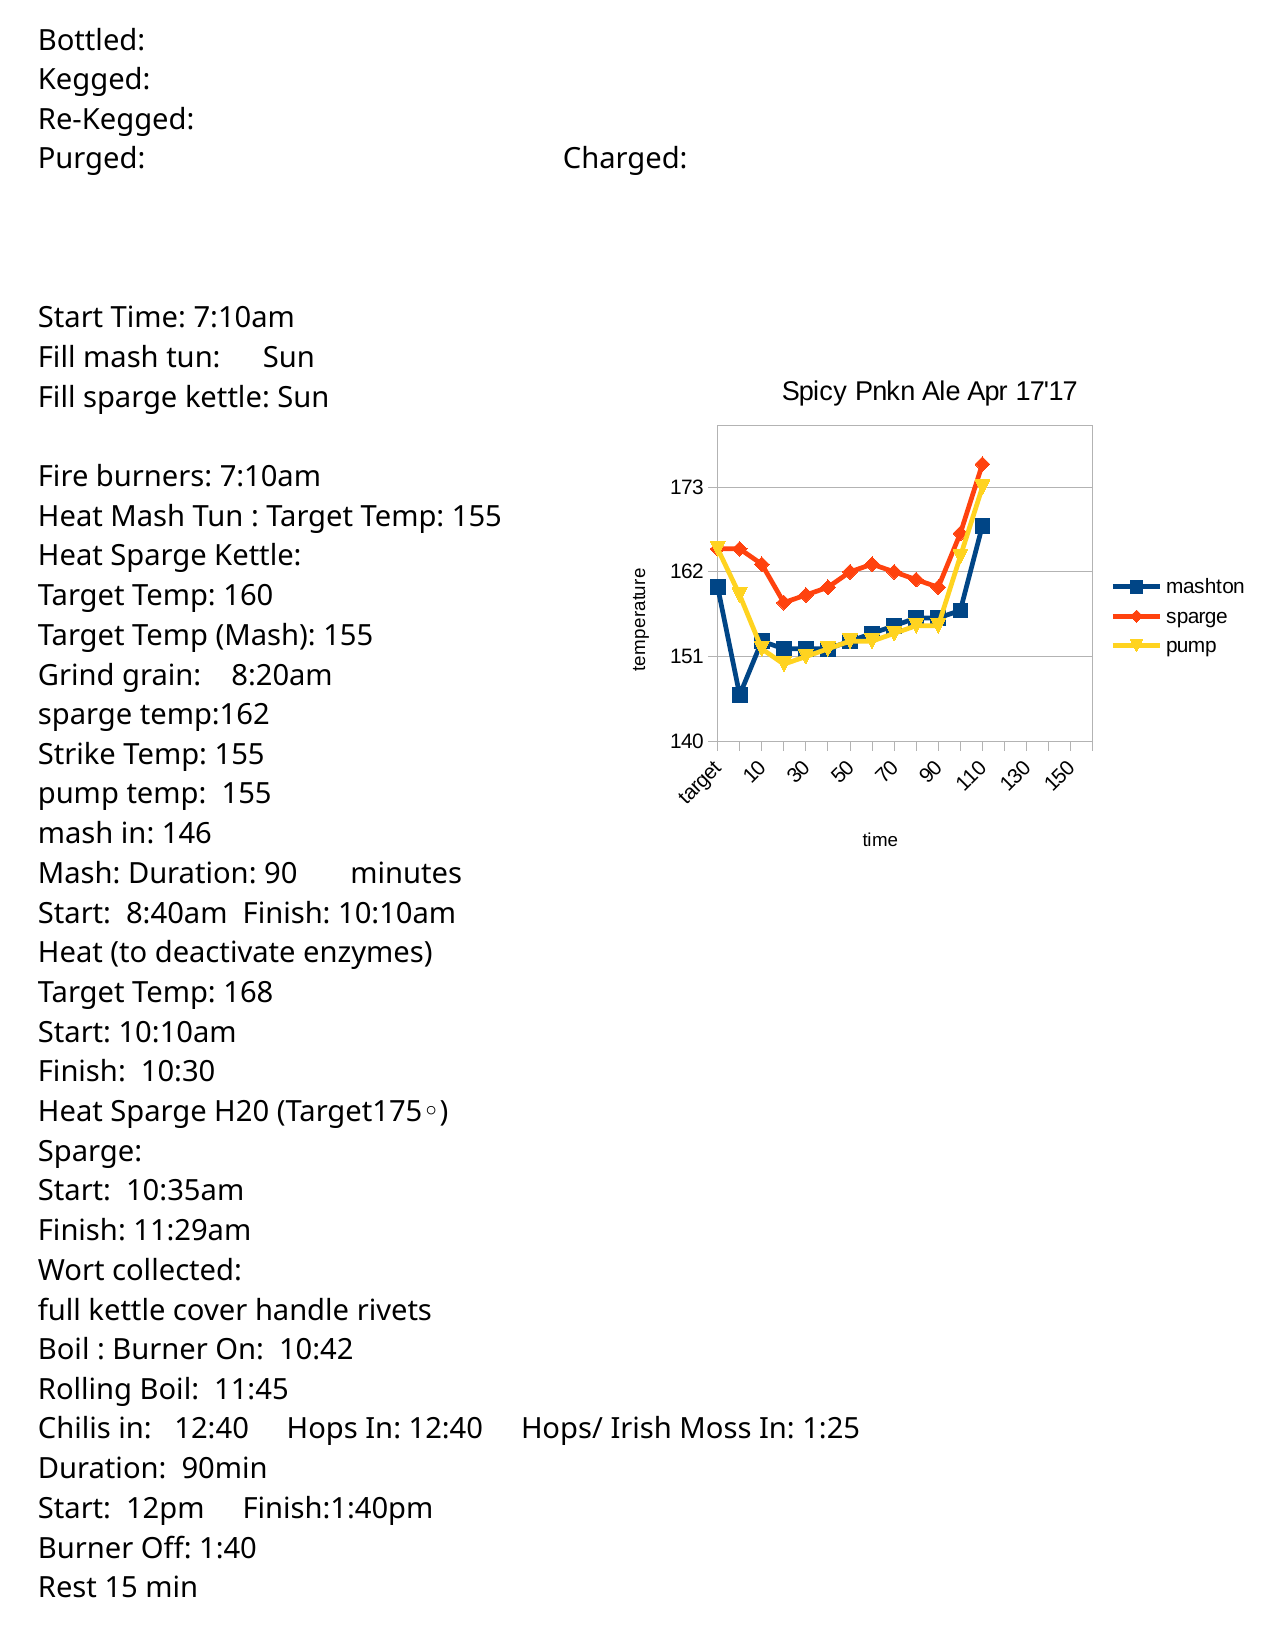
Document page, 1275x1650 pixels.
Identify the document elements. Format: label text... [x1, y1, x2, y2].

text Start Time: 7:10am [38, 297, 1237, 336]
text Bottled: [38, 19, 1237, 58]
text Fill mash tun: Sun [38, 336, 1237, 376]
text Fire burners: 7:10am [38, 455, 717, 495]
text Duration: 90min [38, 1447, 1237, 1487]
text Target Temp (Mash): 155 [1093, 614, 1237, 654]
text Start: 10:10am [38, 1011, 1237, 1051]
text Rolling Boil: 11:45 [38, 1368, 1237, 1408]
text Re-Kegged: [38, 98, 1237, 138]
text [718, 495, 969, 535]
text Start: 10:35am [38, 1170, 1237, 1209]
text [959, 535, 977, 571]
text Target Temp (Mash): 155 [751, 614, 908, 646]
text [718, 693, 1092, 733]
text [735, 657, 752, 684]
text Target Temp: 168 [38, 971, 1237, 1011]
text Target Temp: 160 [965, 574, 1092, 614]
text Target Temp (Mash): 155 [726, 614, 755, 654]
text Heat Sparge Kettle: [38, 535, 717, 574]
text [1093, 495, 1237, 535]
text mash in: 146 [38, 812, 1237, 852]
text Finish: 11:29am [38, 1209, 1237, 1249]
text full kettle cover handle rivets [38, 1289, 1237, 1328]
text pump temp: 155 [38, 773, 1237, 812]
text [976, 495, 1092, 535]
text Finish: 10:30 [38, 1051, 1237, 1090]
text [1093, 654, 1237, 693]
text Chilis in: 12:40 Hops In: 12:40 Hops/ Irish Moss In: 1:25 [38, 1408, 1237, 1447]
text Target Temp: 160 [771, 574, 841, 598]
text Kegged: [38, 58, 1237, 98]
text Heat Mash Tun : Target Temp: 155 [38, 495, 717, 535]
text [746, 657, 1092, 693]
text [718, 455, 1092, 487]
text Strike Temp: 155 [38, 733, 1237, 773]
text [718, 657, 735, 693]
text Heat (to deactivate enzymes) [38, 932, 1237, 971]
text Sparge: [38, 1130, 1237, 1170]
text Burner Off: 1:40 [38, 1527, 1237, 1567]
text [718, 535, 955, 571]
text Target Temp (Mash): 155 [38, 614, 717, 654]
text Mash: Duration: 90 minutes [38, 852, 1237, 892]
text Heat Sparge H20 (Target175◦) [38, 1090, 1237, 1130]
text Boil : Burner On: 10:42 [38, 1328, 1237, 1368]
text Start: 12pm Finish:1:40pm [38, 1487, 1237, 1527]
text Fill sparge kettle: Sun [38, 376, 1237, 455]
text Target Temp: 160 [733, 574, 951, 614]
text [1093, 455, 1237, 495]
text Grind grain: 8:20am [38, 654, 717, 693]
text Target Temp (Mash): 155 [836, 614, 1092, 654]
text [1093, 693, 1237, 733]
text [983, 488, 1092, 495]
text Purged: Charged: [38, 138, 1237, 177]
text Start: 8:40am Finish: 10:10am [38, 892, 1237, 932]
text sparge temp:162 [38, 693, 717, 733]
text [1093, 535, 1237, 574]
text Target Temp: 160 [1093, 574, 1237, 614]
text Rest 15 min [38, 1567, 1237, 1606]
text Target Temp: 160 [946, 574, 967, 612]
text Target Temp: 160 [38, 574, 717, 614]
text Wort collected: [38, 1249, 1237, 1289]
text [718, 488, 972, 495]
text Target Temp: 160 [718, 574, 744, 614]
text [974, 535, 1092, 571]
